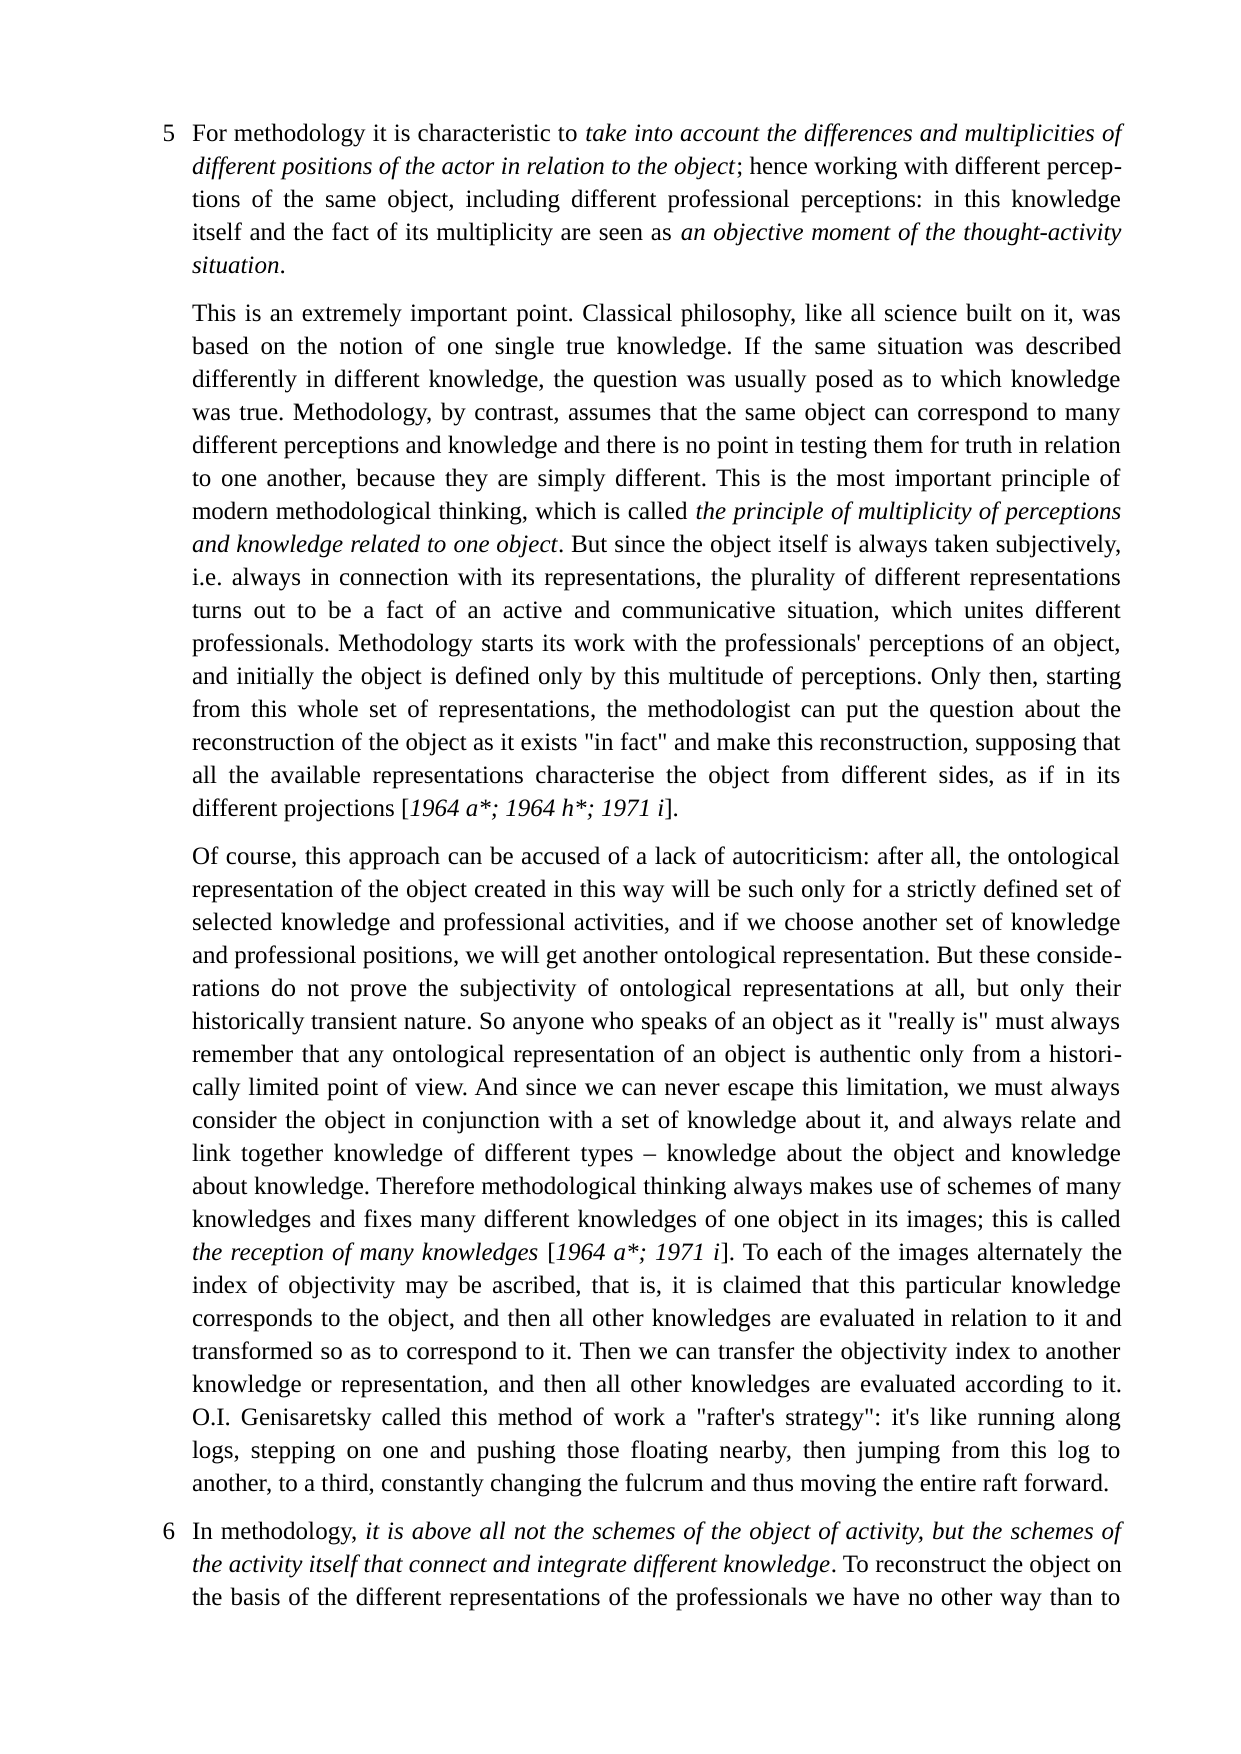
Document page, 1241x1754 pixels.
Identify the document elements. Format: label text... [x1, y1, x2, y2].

list Of course, this approach can be accused of a lack of autocriticism: after all, the ontological representation of the object created in this way will be such only for a strictly defined set of selected knowledge and professional activities, and if we choose another set of knowledge and professional positions, we will get another ontological representation. But these conside­rations do not prove the subjectivity of ontological representations at all, but only their historically transient nature. So anyone who speaks of an object as it "really is" must always remember that any ontological representation of an object is authentic only from a histori­cally limited point of view. And since we can never escape this limitation, we must always consider the object in conjunction with a set of knowledge about it, and always relate and link together knowledge of different types – knowledge about the object and knowledge about knowledge. Therefore methodological thinking always makes use of schemes of many knowledges and fixes many different knowledges of one object in its images; this is called the reception of many knowledges [1964 a*; 1971 i]. To each of the images alternately the index of objectivity may be ascribed, that is, it is claimed that this particular knowledge corresponds to the object, and then all other knowledges are evaluated in relation to it and transformed so as to correspond to it. Then we can transfer the objectivity index to another knowledge or representation, and then all other knowledges are evaluated according to it. O.I. Genisaretsky called this method of work a "rafter's strategy": it's like running along logs, stepping on one and pushing those floating nearby, then jumping from this log to another, to a third, constantly changing the fulcrum and thus moving the entire raft forward. [162, 841, 1122, 1497]
list For methodology it is characteristic to take into account the differences and multiplicities of different positions of the actor in relation to the object; hence working with different percep­tions of the same object, including different professional perceptions: in this knowledge itself and the fact of its multiplicity are seen as an objective moment of the thought-activity situation. [162, 118, 1122, 279]
list This is an extremely important point. Classical philosophy, like all science built on it, was based on the notion of one single true knowledge. If the same situation was described differently in different knowledge, the question was usually posed as to which knowledge was true. Methodology, by contrast, assumes that the same object can correspond to many different perceptions and knowledge and there is no point in testing them for truth in relation to one another, because they are simply different. This is the most important principle of modern methodological thinking, which is called the principle of multiplicity of perceptions and knowledge related to one object. But since the object itself is always taken subjectively, i.e. always in connection with its representations, the plurality of different representations turns out to be a fact of an active and communicative situation, which unites different professionals. Methodology starts its work with the professionals' perceptions of an object, and initially the object is defined only by this multitude of perceptions. Only then, starting from this whole set of representations, the methodologist can put the question about the reconstruction of the object as it exists "in fact" and make this reconstruction, supposing that all the available representations characterise the object from different sides, as if in its different projections [1964 a*; 1964 h*; 1971 i]. [162, 298, 1122, 822]
list In methodology, it is above all not the schemes of the object of activity, but the schemes of the activity itself that connect and integrate different knowledge. To reconstruct the object on the basis of the different representations of the professionals we have no other way than to [162, 1516, 1122, 1611]
